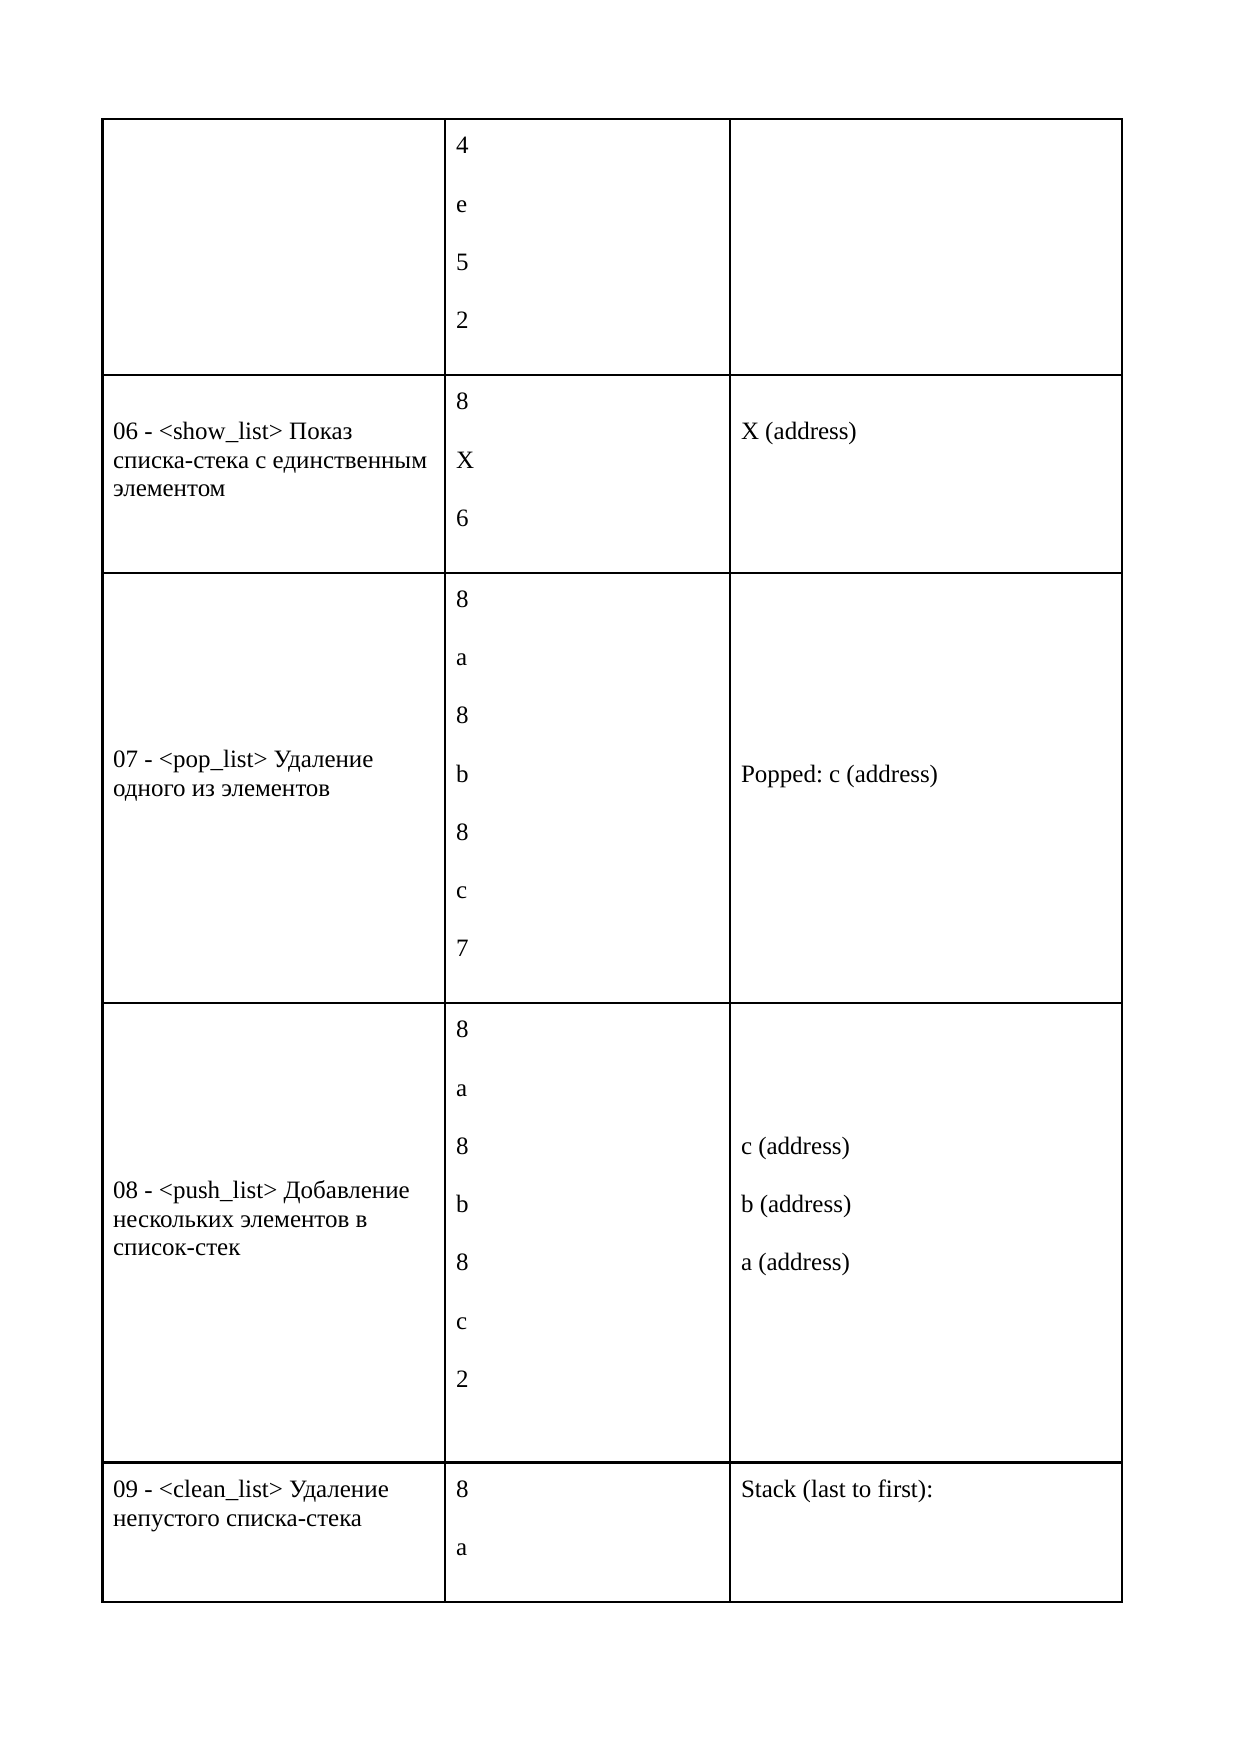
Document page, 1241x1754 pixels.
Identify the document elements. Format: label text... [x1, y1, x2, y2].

table_cell Popped: c (address) [731, 574, 1121, 1002]
table_cell [731, 120, 1121, 374]
table_cell 8 a 8 b 8 c 7 [446, 574, 729, 1002]
table_cell 8 X 6 [446, 376, 729, 572]
table_cell 8 a 8 b 8 c 2 [446, 1004, 729, 1461]
table_cell 09 - <clean_list> Удаление непустого списка-стека [104, 1464, 444, 1601]
table_cell 08 - <push_list> Добавление нескольких элементов в список-стек [104, 1004, 444, 1461]
table_cell X (address) [731, 376, 1121, 572]
table_cell Stack (last to first): [731, 1464, 1121, 1601]
table_cell 06 - <show_list> Показ списка-стека с единственным элементом [104, 376, 444, 572]
table_cell [104, 120, 444, 374]
table_cell 07 - <pop_list> Удаление одного из элементов [104, 574, 444, 1002]
table_cell c (address) b (address) a (address) [731, 1004, 1121, 1461]
table_cell 8 a [446, 1464, 729, 1601]
table_cell 4 e 5 2 [446, 120, 729, 374]
